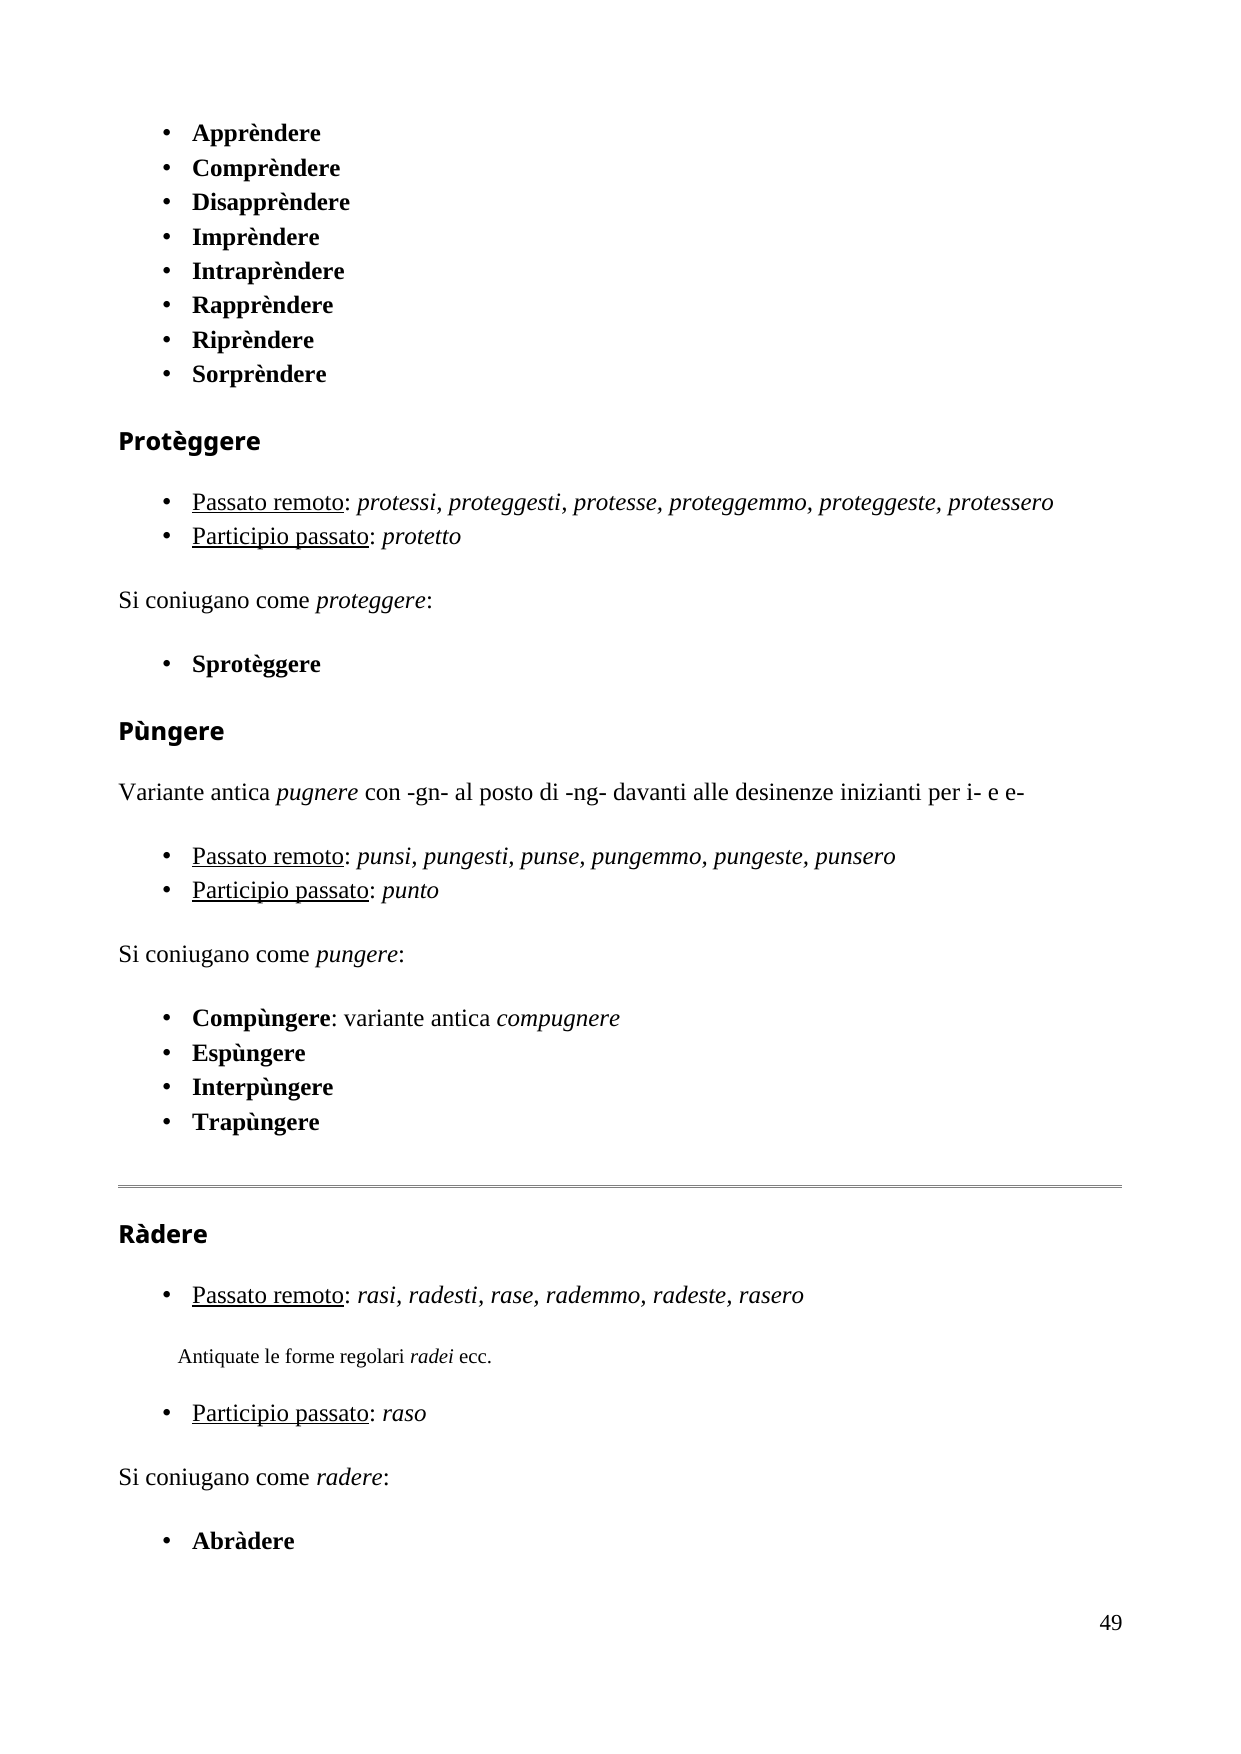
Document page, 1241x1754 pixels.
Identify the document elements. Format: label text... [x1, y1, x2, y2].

list Imprèndere [162, 222, 1122, 250]
text Variante antica pugnere con -gn- al posto di -ng- davanti alle desinenze inizianti per i- e e- [118, 777, 1122, 806]
list Abràdere [162, 1526, 1122, 1554]
list Sorprèndere [162, 359, 1122, 388]
list Rapprèndere [162, 291, 1122, 319]
list Intraprèndere [162, 256, 1122, 285]
list Passato remoto: protessi, proteggesti, protesse, proteggemmo, proteggeste, protessero [162, 487, 1122, 516]
list Trapùngere [162, 1107, 1122, 1135]
list Compùngere: variante antica compugnere [162, 1003, 1122, 1032]
text Si coniugano come radere: [118, 1462, 1122, 1491]
list Participio passato: protetto [162, 521, 1122, 550]
list Sprotèggere [162, 649, 1122, 678]
list Passato remoto: rasi, radesti, rase, rademmo, radeste, rasero [162, 1280, 1122, 1309]
list Interpùngere [162, 1072, 1122, 1101]
list Passato remoto: punsi, pungesti, punse, pungemmo, pungeste, punsero [162, 841, 1122, 869]
list Riprèndere [162, 325, 1122, 354]
subtitle Ràdere [118, 1217, 1122, 1251]
list Antiquate le forme regolari radei ecc. [177, 1344, 1122, 1368]
list Disapprèndere [162, 187, 1122, 216]
subtitle Protèggere [118, 423, 1122, 457]
list Espùngere [162, 1038, 1122, 1066]
list Apprèndere [162, 118, 1122, 147]
text Si coniugano come pungere: [118, 939, 1122, 968]
list Comprèndere [162, 153, 1122, 181]
subtitle Pùngere [118, 713, 1122, 747]
text Si coniugano come proteggere: [118, 585, 1122, 614]
list Participio passato: raso [162, 1398, 1122, 1427]
list Participio passato: punto [162, 875, 1122, 904]
